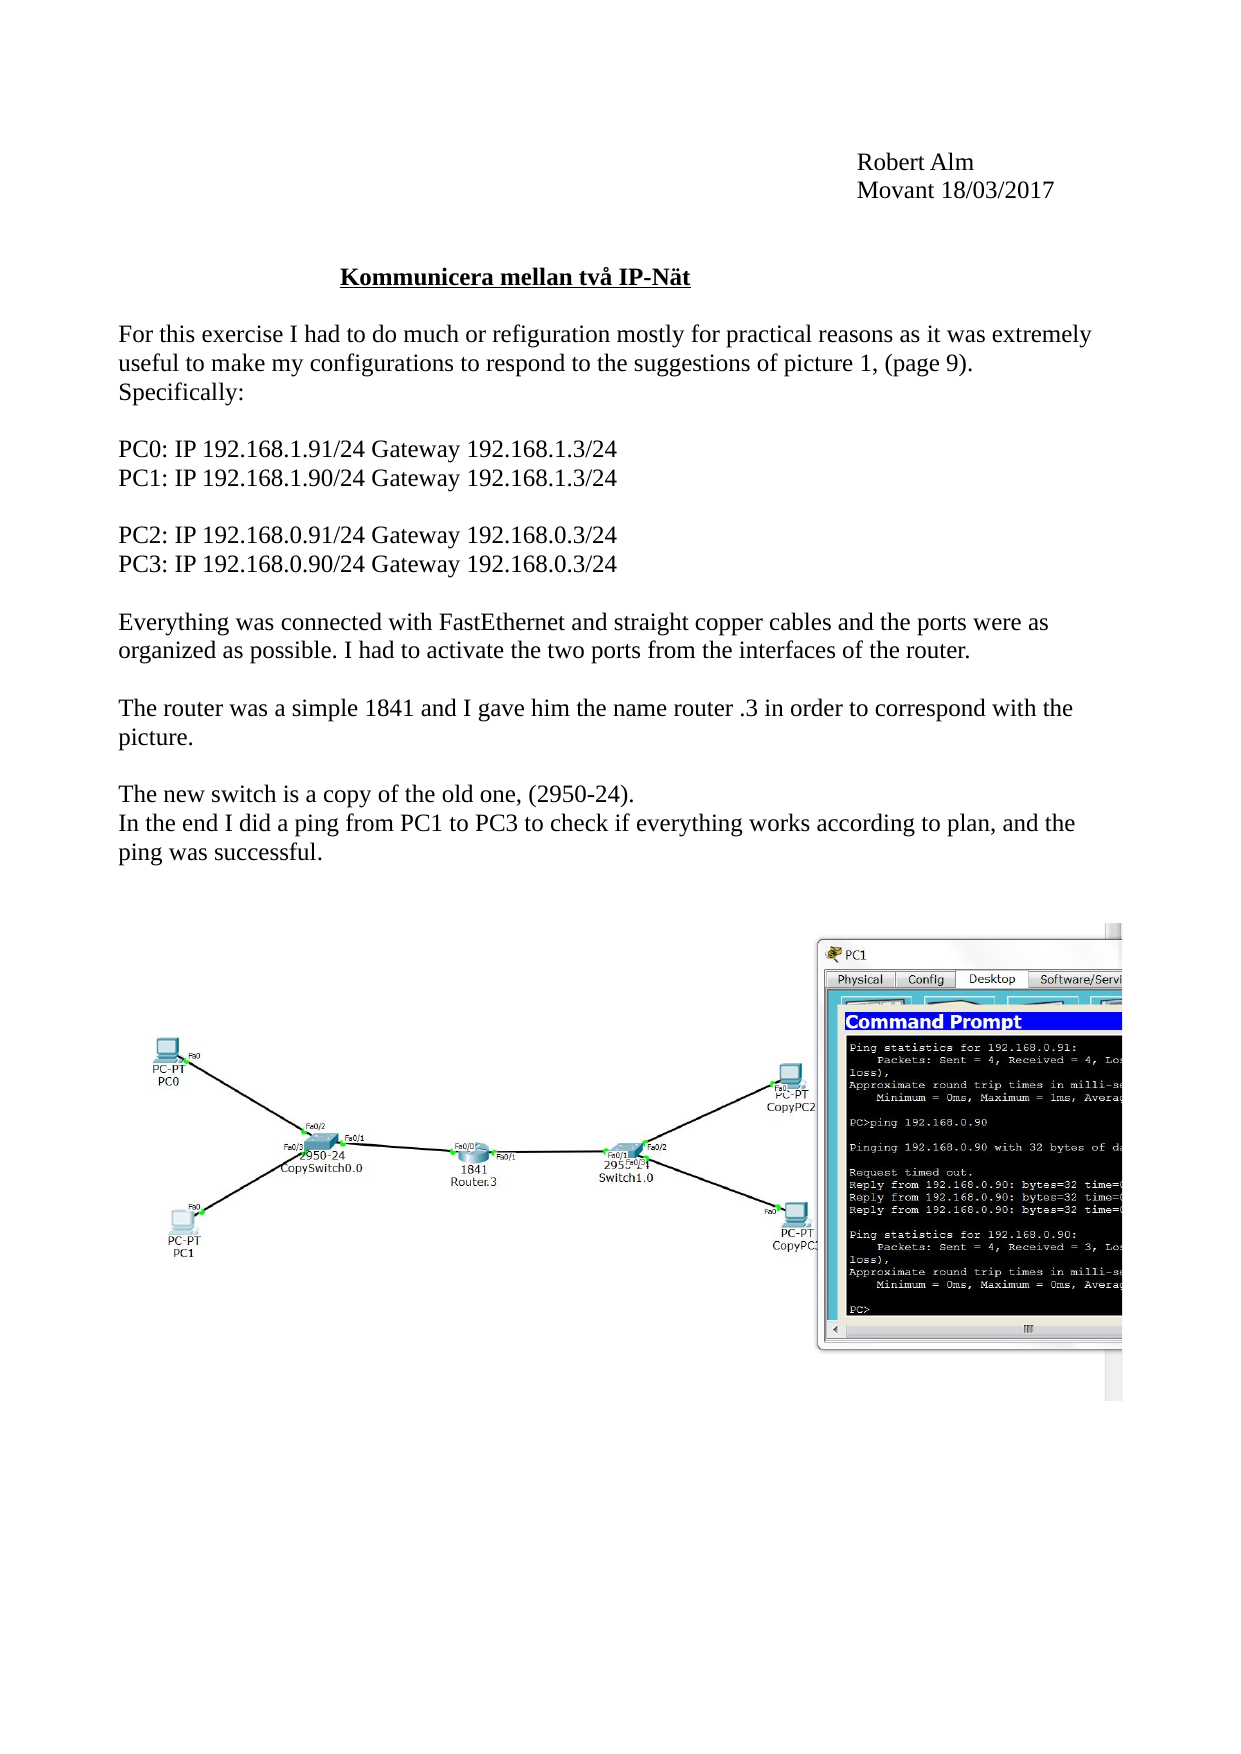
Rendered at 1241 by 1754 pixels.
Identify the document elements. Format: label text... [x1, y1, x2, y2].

text PC2: IP 192.168.0.91/24 Gateway 192.168.0.3/24 [118, 521, 1122, 549]
text Specifically: [118, 377, 1122, 406]
text The new switch is a copy of the old one, (2950-24). [118, 779, 1122, 808]
text Movant 18/03/2017 [118, 176, 1122, 204]
picture [118, 923, 1123, 1401]
text PC0: IP 192.168.1.91/24 Gateway 192.168.1.3/24 [118, 434, 1122, 463]
text PC1: IP 192.168.1.90/24 Gateway 192.168.1.3/24 [118, 463, 1122, 492]
text For this exercise I had to do much or refiguration mostly for practical reasons as it was extremely useful to make my configurations to respond to the suggestions of picture 1, (page 9). [118, 319, 1122, 377]
text Robert Alm [118, 147, 1122, 176]
text In the end I did a ping from PC1 to PC3 to check if everything works according to plan, and the ping was successful. [118, 808, 1122, 866]
text PC3: IP 192.168.0.90/24 Gateway 192.168.0.3/24 [118, 549, 1122, 578]
text The router was a simple 1841 and I gave him the name router .3 in order to correspond with the picture. [118, 693, 1122, 751]
text Everything was connected with FastEthernet and straight copper cables and the ports were as organized as possible. I had to activate the two ports from the interfaces of the router. [118, 607, 1122, 664]
text Kommunicera mellan två IP-Nät [118, 262, 1122, 291]
